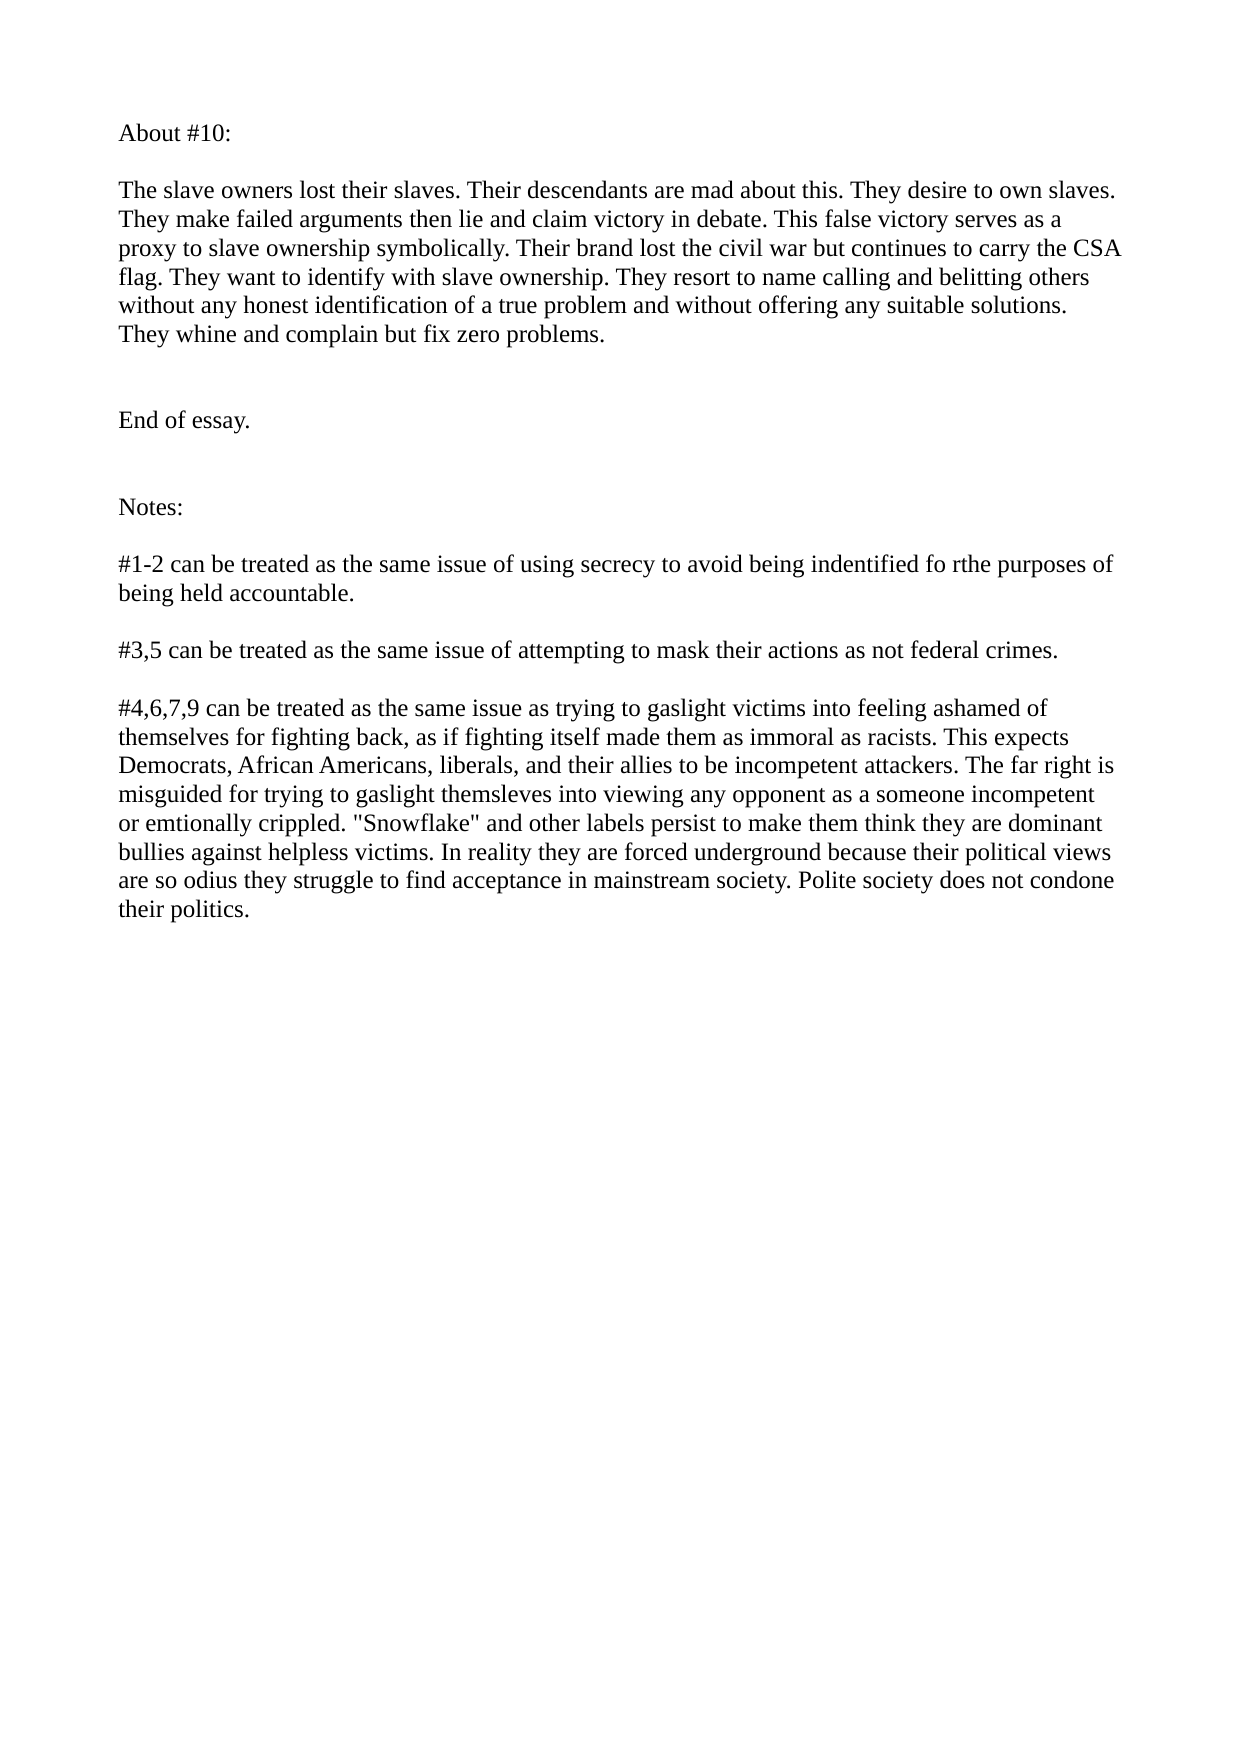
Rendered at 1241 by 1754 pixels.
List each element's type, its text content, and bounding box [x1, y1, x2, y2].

text Notes: [118, 492, 1122, 521]
text #1-2 can be treated as the same issue of using secrecy to avoid being indentified fo rthe purposes of being held accountable. [118, 549, 1122, 607]
text End of essay. [118, 406, 1122, 434]
text The slave owners lost their slaves. Their descendants are mad about this. They desire to own slaves. They make failed arguments then lie and claim victory in debate. This false victory serves as a proxy to slave ownership symbolically. Their brand lost the civil war but continues to carry the CSA flag. They want to identify with slave ownership. They resort to name calling and belitting others without any honest identification of a true problem and without offering any suitable solutions. They whine and complain but fix zero problems. [118, 176, 1122, 348]
text About #10: [118, 118, 1122, 147]
text #3,5 can be treated as the same issue of attempting to mask their actions as not federal crimes. [118, 636, 1122, 664]
text #4,6,7,9 can be treated as the same issue as trying to gaslight victims into feeling ashamed of themselves for fighting back, as if fighting itself made them as immoral as racists. This expects Democrats, African Americans, liberals, and their allies to be incompetent attackers. The far right is misguided for trying to gaslight themsleves into viewing any opponent as a someone incompetent or emtionally crippled. "Snowflake" and other labels persist to make them think they are dominant bullies against helpless victims. In reality they are forced underground because their political views are so odius they struggle to find acceptance in mainstream society. Polite society does not condone their politics. [118, 693, 1122, 923]
